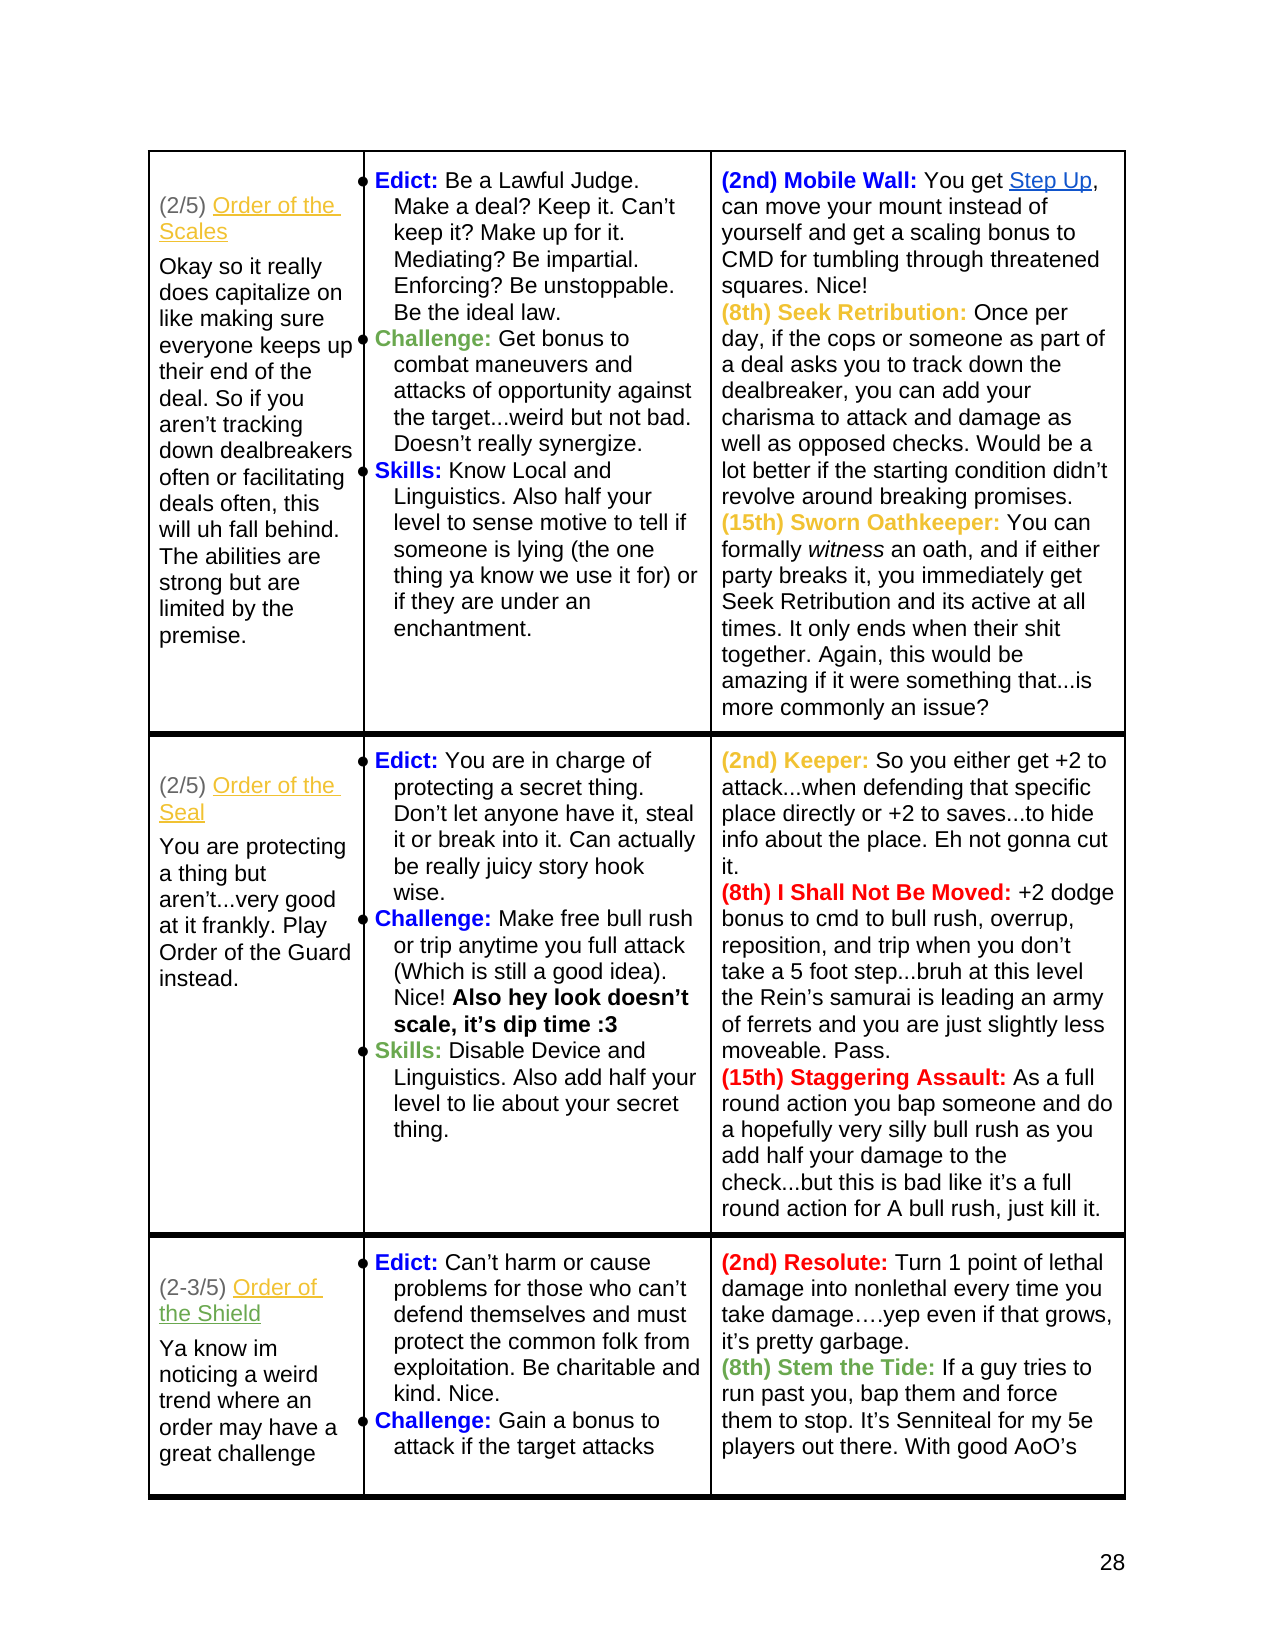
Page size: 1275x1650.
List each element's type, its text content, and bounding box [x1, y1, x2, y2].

table_cell Edict: You are in charge of protecting a secret thing. Don’t let anyone have it, steal it or break into it. Can actually be really juicy story hook wise. Challenge: Make free bull rush or trip anytime you full attack (Which is still a good idea). Nice! Also hey look doesn’t scale, it’s dip time :3 Skills: Disable Device and Linguistics. Also add half your level to lie about your secret thing. [365, 737, 710, 1232]
table_cell (2/5) Order of the Seal You are protecting a thing but aren’t...very good at it frankly. Play Order of the Guard instead. [150, 737, 363, 1232]
table_cell Edict: Be a Lawful Judge. Make a deal? Keep it. Can’t keep it? Make up for it. Mediating? Be impartial. Enforcing? Be unstoppable. Be the ideal law. Challenge: Get bonus to combat maneuvers and attacks of opportunity against the target...weird but not bad. Doesn’t really synergize. Skills: Know Local and Linguistics. Also half your level to sense motive to tell if someone is lying (the one thing ya know we use it for) or if they are under an enchantment. [365, 152, 710, 731]
table_cell (2nd) Mobile Wall: You get Step Up, can move your mount instead of yourself and get a scaling bonus to CMD for tumbling through threatened squares. Nice! (8th) Seek Retribution: Once per day, if the cops or someone as part of a deal asks you to track down the dealbreaker, you can add your charisma to attack and damage as well as opposed checks. Would be a lot better if the starting condition didn’t revolve around breaking promises. (15th) Sworn Oathkeeper: You can formally witness an oath, and if either party breaks it, you immediately get Seek Retribution and its active at all times. It only ends when their shit together. Again, this would be amazing if it were something that...is more commonly an issue? [712, 152, 1124, 731]
table_cell (2/5) Order of the Scales Okay so it really does capitalize on like making sure everyone keeps up their end of the deal. So if you aren’t tracking down dealbreakers often or facilitating deals often, this will uh fall behind. The abilities are strong but are limited by the premise. [150, 152, 363, 731]
table_cell (2nd) Resolute: Turn 1 point of lethal damage into nonlethal every time you take damage….yep even if that grows, it’s pretty garbage. (8th) Stem the Tide: If a guy tries to run past you, bap them and force them to stop. It’s Senniteal for my 5e players out there. With good AoO’s [712, 1238, 1124, 1494]
table_cell Edict: Can’t harm or cause problems for those who can’t defend themselves and must protect the common folk from exploitation. Be charitable and kind. Nice. Challenge: Gain a bonus to attack if the target attacks someone else. Last’s for a minute, so even if they only do it once, it’s still up. Skills: Heal and Know Local. Also whenever you heal anyone else, you get half your level to the check. This is purple because skill healing is DUMB now, so that last bonus rocks. [365, 1238, 710, 1494]
table_cell (2-3/5) Order of the Shield Ya know im noticing a weird trend where an order may have a great challenge mechanic and skills and just awful order abilities...anyway, you could do better. [150, 1238, 363, 1494]
table_cell (2nd) Keeper: So you either get +2 to attack...when defending that specific place directly or +2 to saves...to hide info about the place. Eh not gonna cut it. (8th) I Shall Not Be Moved: +2 dodge bonus to cmd to bull rush, overrup, reposition, and trip when you don’t take a 5 foot step...bruh at this level the Rein’s samurai is leading an army of ferrets and you are just slightly less moveable. Pass. (15th) Staggering Assault: As a full round action you bap someone and do a hopefully very silly bull rush as you add half your damage to the check...but this is bad like it’s a full round action for A bull rush, just kill it. [712, 737, 1124, 1232]
